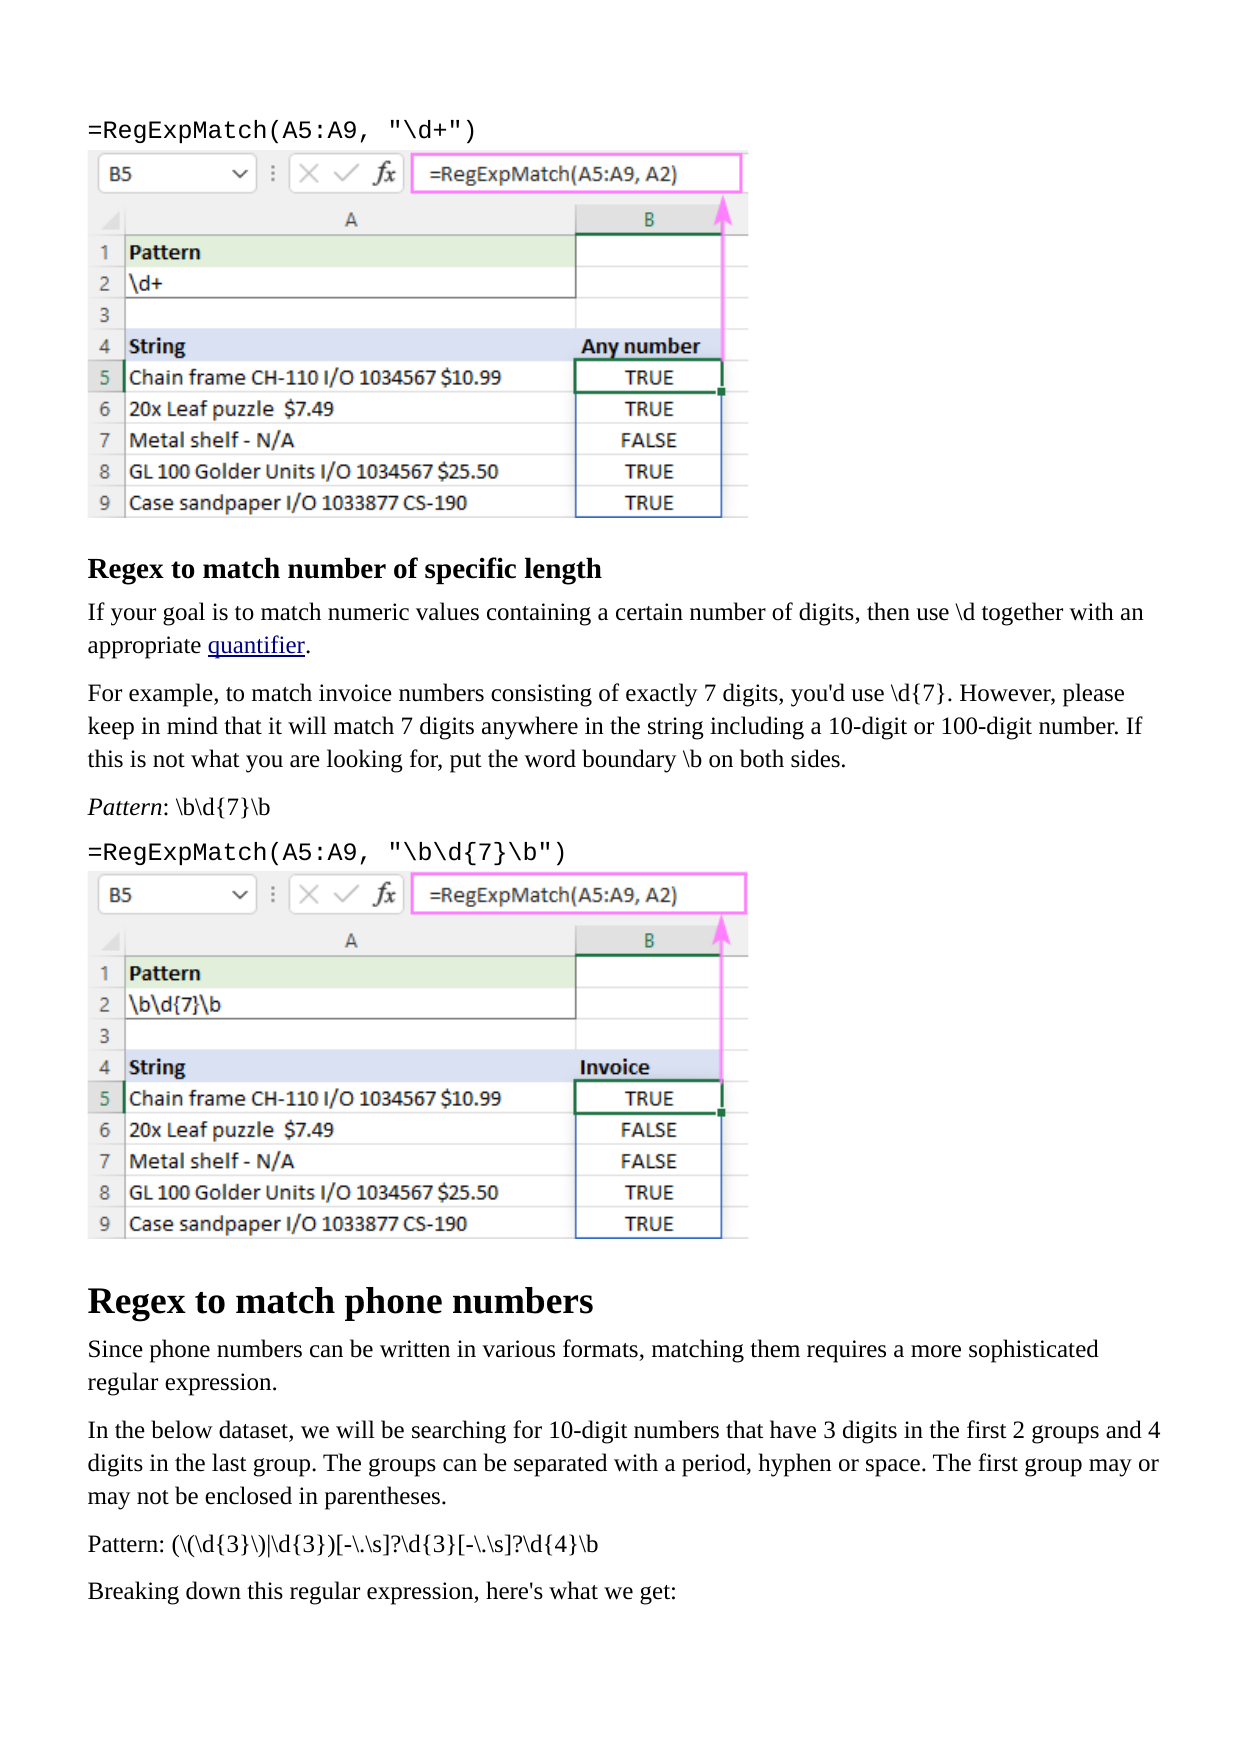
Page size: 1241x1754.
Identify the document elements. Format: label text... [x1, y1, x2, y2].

text If your goal is to match numeric values containing a certain number of digits, then use \d together with an appropriate quantifier. [87, 597, 1162, 659]
text For example, to match invoice numbers consisting of exactly 7 digits, you'd use \d{7}. However, please keep in mind that it will match 7 digits anywhere in the string including a 10-digit or 100-digit number. If this is not what you are looking for, put the word boundary \b on both sides. [87, 678, 1162, 773]
picture [87, 150, 749, 518]
text Since phone numbers can be written in various formats, matching them requires a more sophisticated regular expression. [87, 1334, 1162, 1396]
text Breaking down this regular expression, here's what we get: [87, 1576, 1162, 1605]
text =RegExpMatch(A5:A9, "\b\d{7}\b") [87, 839, 1162, 1239]
picture [87, 871, 749, 1239]
text =RegExpMatch(A5:A9, "\d+") [87, 118, 1162, 518]
subtitle Regex to match number of specific length [87, 551, 1162, 585]
text Pattern: (\(\d{3}\)|\d{3})[-\.\s]?\d{3}[-\.\s]?\d{4}\b [87, 1529, 1162, 1557]
subtitle Regex to match phone numbers [87, 1279, 1162, 1322]
text In the below dataset, we will be searching for 10-digit numbers that have 3 digits in the first 2 groups and 4 digits in the last group. The groups can be separated with a period, hyphen or space. The first group may or may not be enclosed in parentheses. [87, 1415, 1162, 1510]
text Pattern: \b\d{7}\b [87, 792, 1162, 820]
